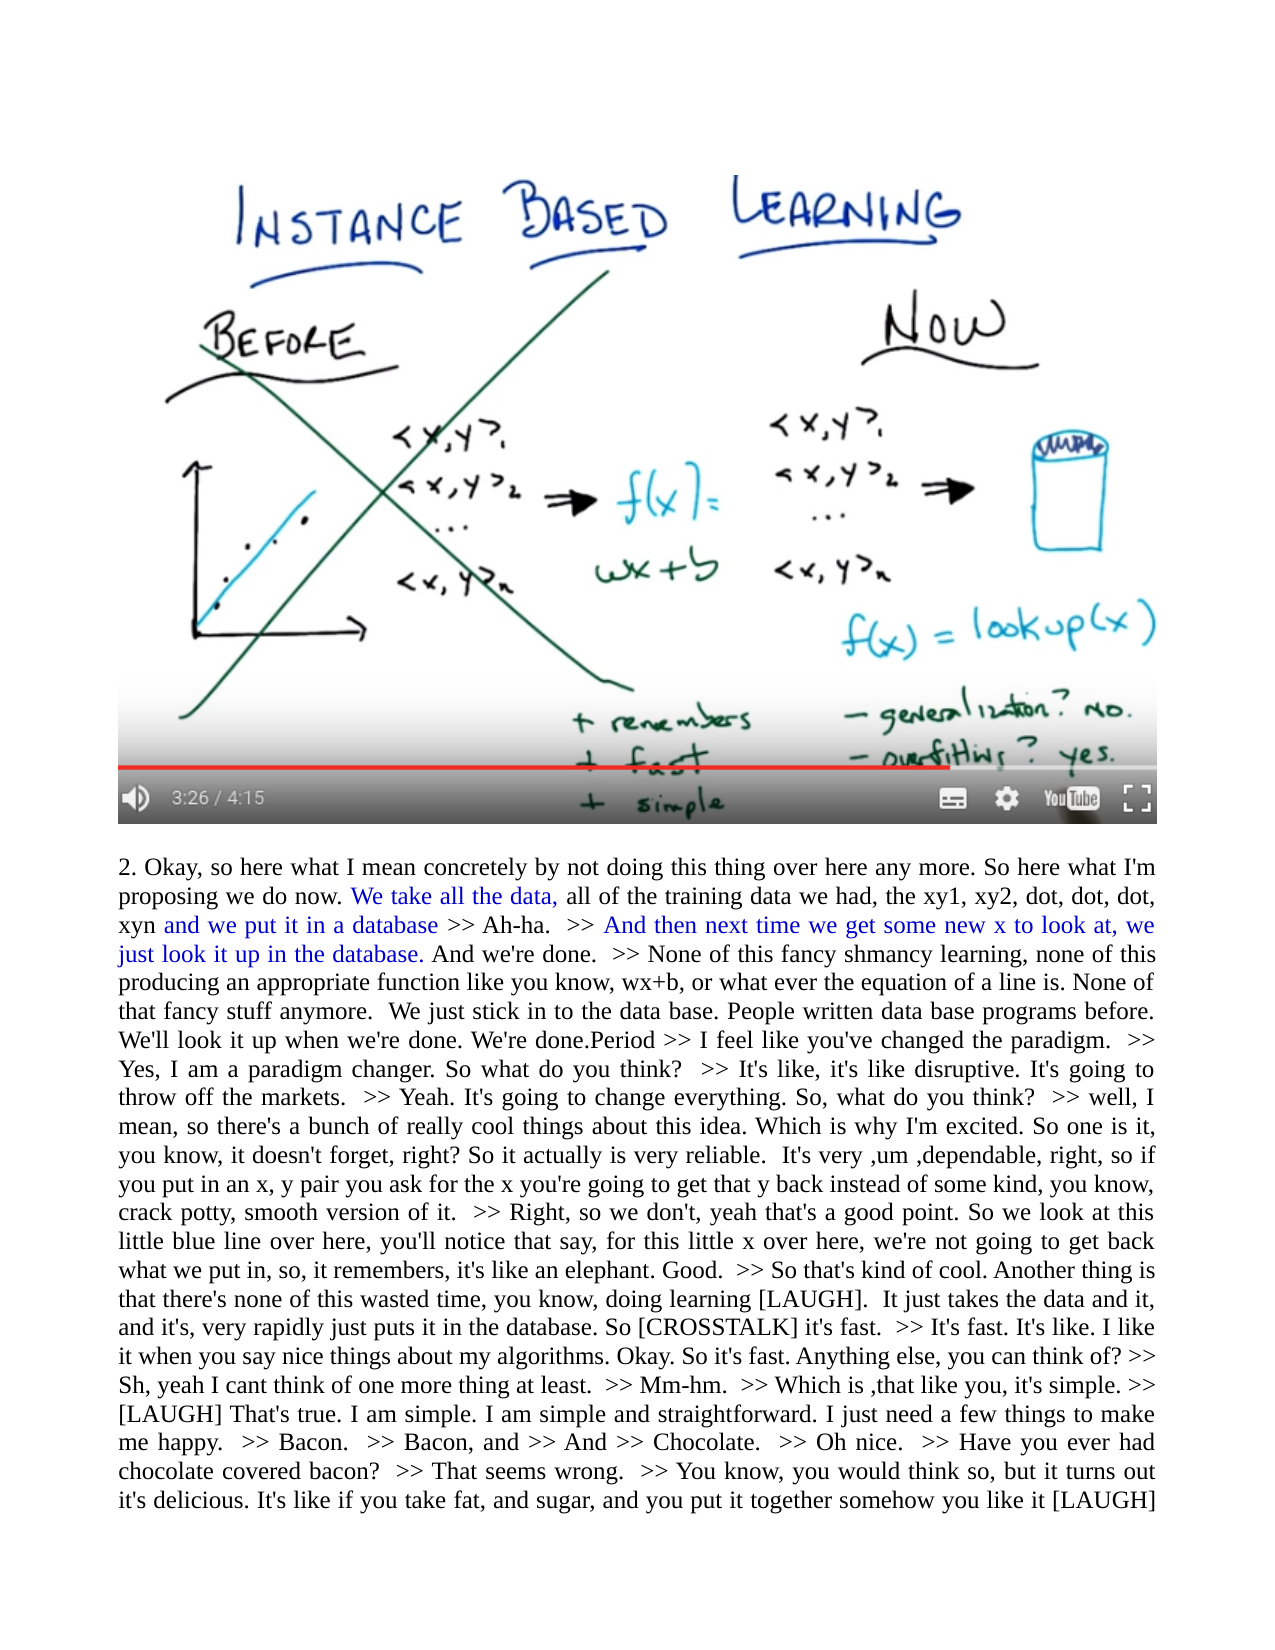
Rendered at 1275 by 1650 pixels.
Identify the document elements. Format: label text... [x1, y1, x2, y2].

text 2. Okay, so here what I mean concretely by not doing this thing over here any more. So here what I'm proposing we do now. We take all the data, all of the training data we had, the xy1, xy2, dot, dot, dot, xyn and we put it in a database >> Ah-ha. >> And then next time we get some new x to look at, we just look it up in the database. And we're done. >> None of this fancy shmancy learning, none of this producing an appropriate function like you know, wx+b, or what ever the equation of a line is. None of that fancy stuff anymore. We just stick in to the data base. People written data base programs before. We'll look it up when we're done. We're done.Period >> I feel like you've changed the paradigm. >> Yes, I am a paradigm changer. So what do you think? >> It's like, it's like disruptive. It's going to throw off the markets. >> Yeah. It's going to change everything. So, what do you think? >> well, I mean, so there's a bunch of really cool things about this idea. Which is why I'm excited. So one is it, you know, it doesn't forget, right? So it actually is very reliable. It's very ,um ,dependable, right, so if you put in an x, y pair you ask for the x you're going to get that y back instead of some kind, you know, crack potty, smooth version of it. >> Right, so we don't, yeah that's a good point. So we look at this little blue line over here, you'll notice that say, for this little x over here, we're not going to get back what we put in, so, it remembers, it's like an elephant. Good. >> So that's kind of cool. Another thing is that there's none of this wasted time, you know, doing learning [LAUGH]. It just takes the data and it, and it's, very rapidly just puts it in the database. So [CROSSTALK] it's fast. >> It's fast. It's like. I like it when you say nice things about my algorithms. Okay. So it's fast. Anything else, you can think of? >> Sh, yeah I cant think of one more thing at least. >> Mm-hm. >> Which is ,that like you, it's simple. >> [LAUGH] That's true. I am simple. I am simple and straightforward. I just need a few things to make me happy. >> Bacon. >> Bacon, and >> And >> Chocolate. >> Oh nice. >> Have you ever had chocolate covered bacon? >> That seems wrong. >> You know, you would think so, but it turns out it's delicious. It's like if you take fat, and sugar, and you put it together somehow you like it [LAUGH] [118, 852, 1157, 1514]
picture [118, 175, 1157, 824]
